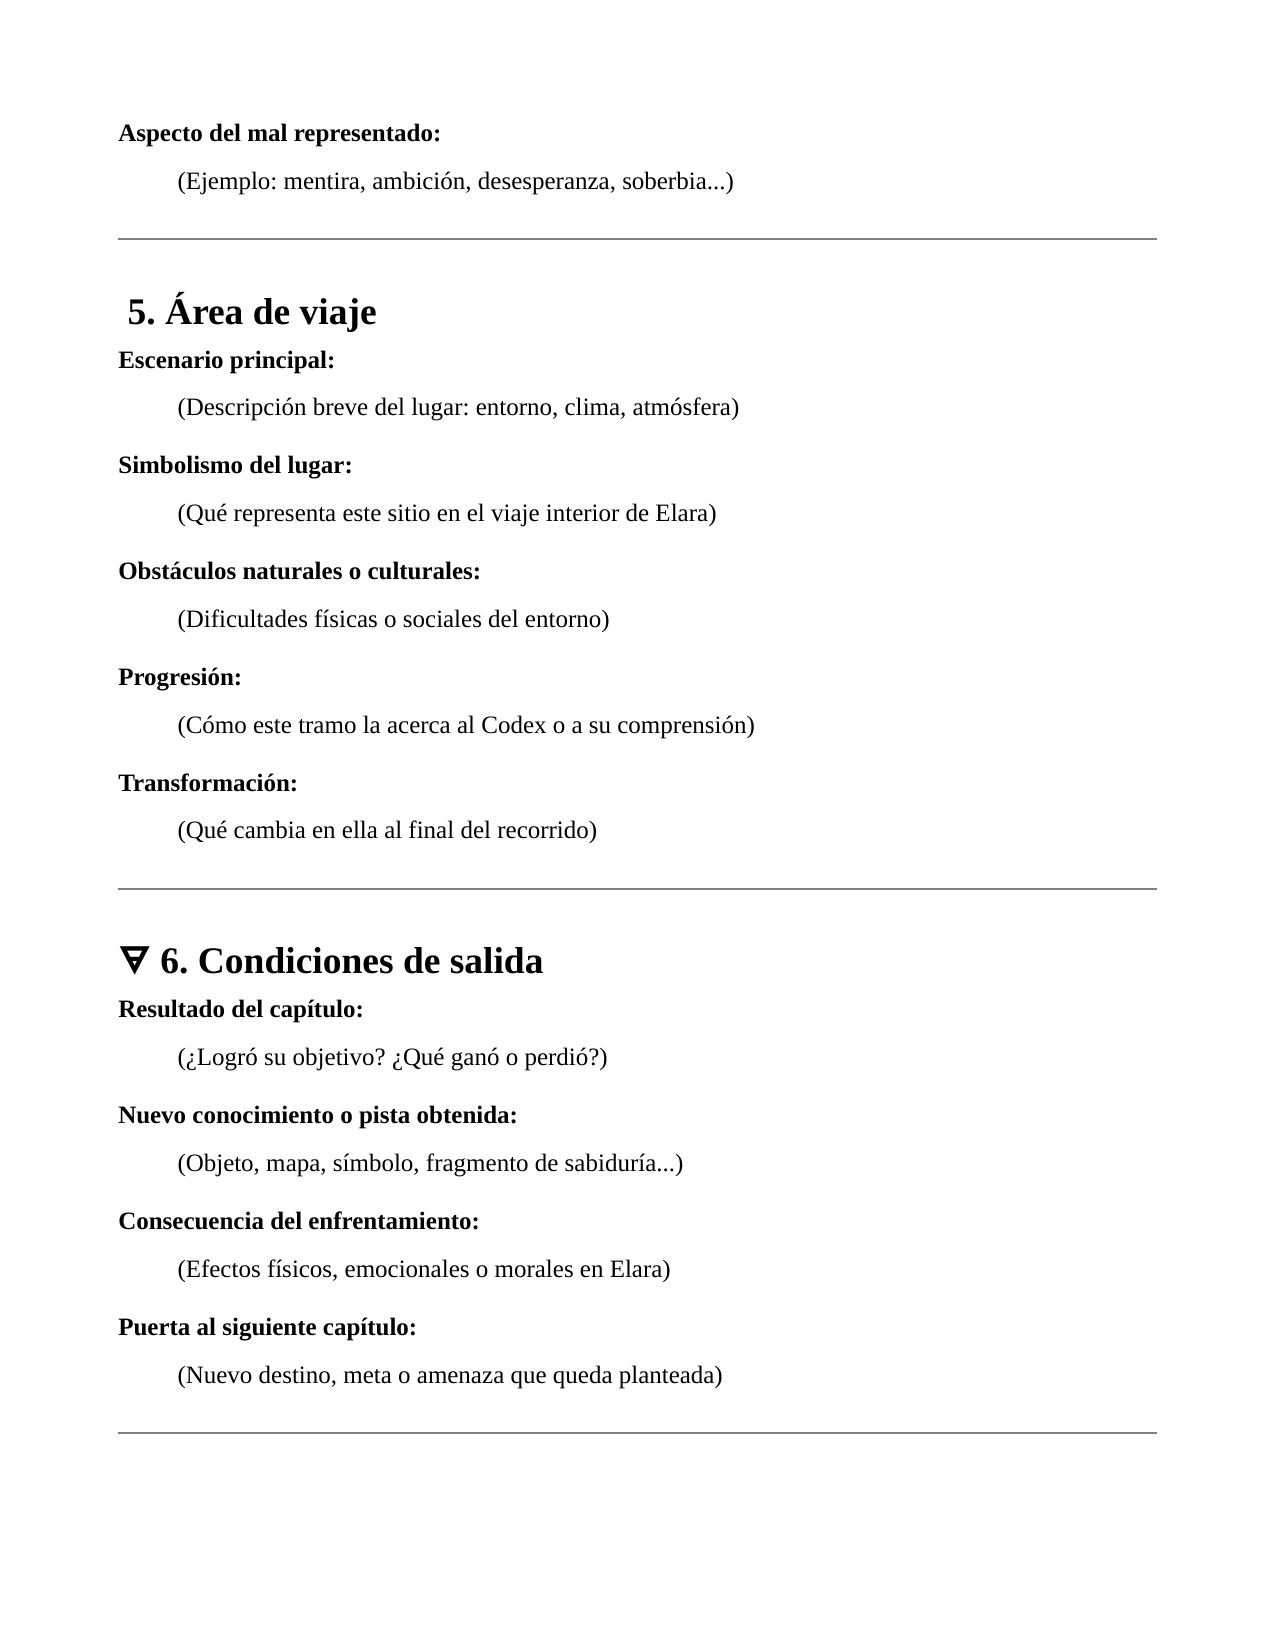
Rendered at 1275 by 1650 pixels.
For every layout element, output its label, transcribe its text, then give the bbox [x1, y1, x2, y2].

text Nuevo conocimiento o pista obtenida: [118, 1100, 1157, 1129]
text Puerta al siguiente capítulo: [118, 1312, 1157, 1341]
text (Objeto, mapa, símbolo, fragmento de sabiduría...) [177, 1148, 1098, 1177]
text (Qué cambia en ella al final del recorrido) [177, 816, 1098, 844]
text (Descripción breve del lugar: entorno, clima, atmósfera) [177, 392, 1098, 421]
text Progresión: [118, 662, 1157, 691]
text Transformación: [118, 768, 1157, 797]
text Obstáculos naturales o culturales: [118, 556, 1157, 585]
text Resultado del capítulo: [118, 994, 1157, 1023]
text (Dificultades físicas o sociales del entorno) [177, 604, 1098, 633]
text (Ejemplo: mentira, ambición, desesperanza, soberbia...) [177, 166, 1098, 194]
text (Nuevo destino, meta o amenaza que queda planteada) [177, 1360, 1098, 1388]
text Escenario principal: [118, 345, 1157, 373]
text (Efectos físicos, emocionales o morales en Elara) [177, 1254, 1098, 1283]
text Consecuencia del enfrentamiento: [118, 1206, 1157, 1235]
text Aspecto del mal representado: [118, 118, 1157, 147]
text Simbolismo del lugar: [118, 451, 1157, 479]
text (Cómo este tramo la acerca al Codex o a su comprensión) [177, 710, 1098, 738]
text (Qué representa este sitio en el viaje interior de Elara) [177, 498, 1098, 527]
subtitle 🜃 6. Condiciones de salida [118, 939, 1157, 982]
subtitle 🗺️ 5. Área de viaje [118, 289, 1157, 332]
text (¿Logró su objetivo? ¿Qué ganó o perdió?) [177, 1042, 1098, 1071]
